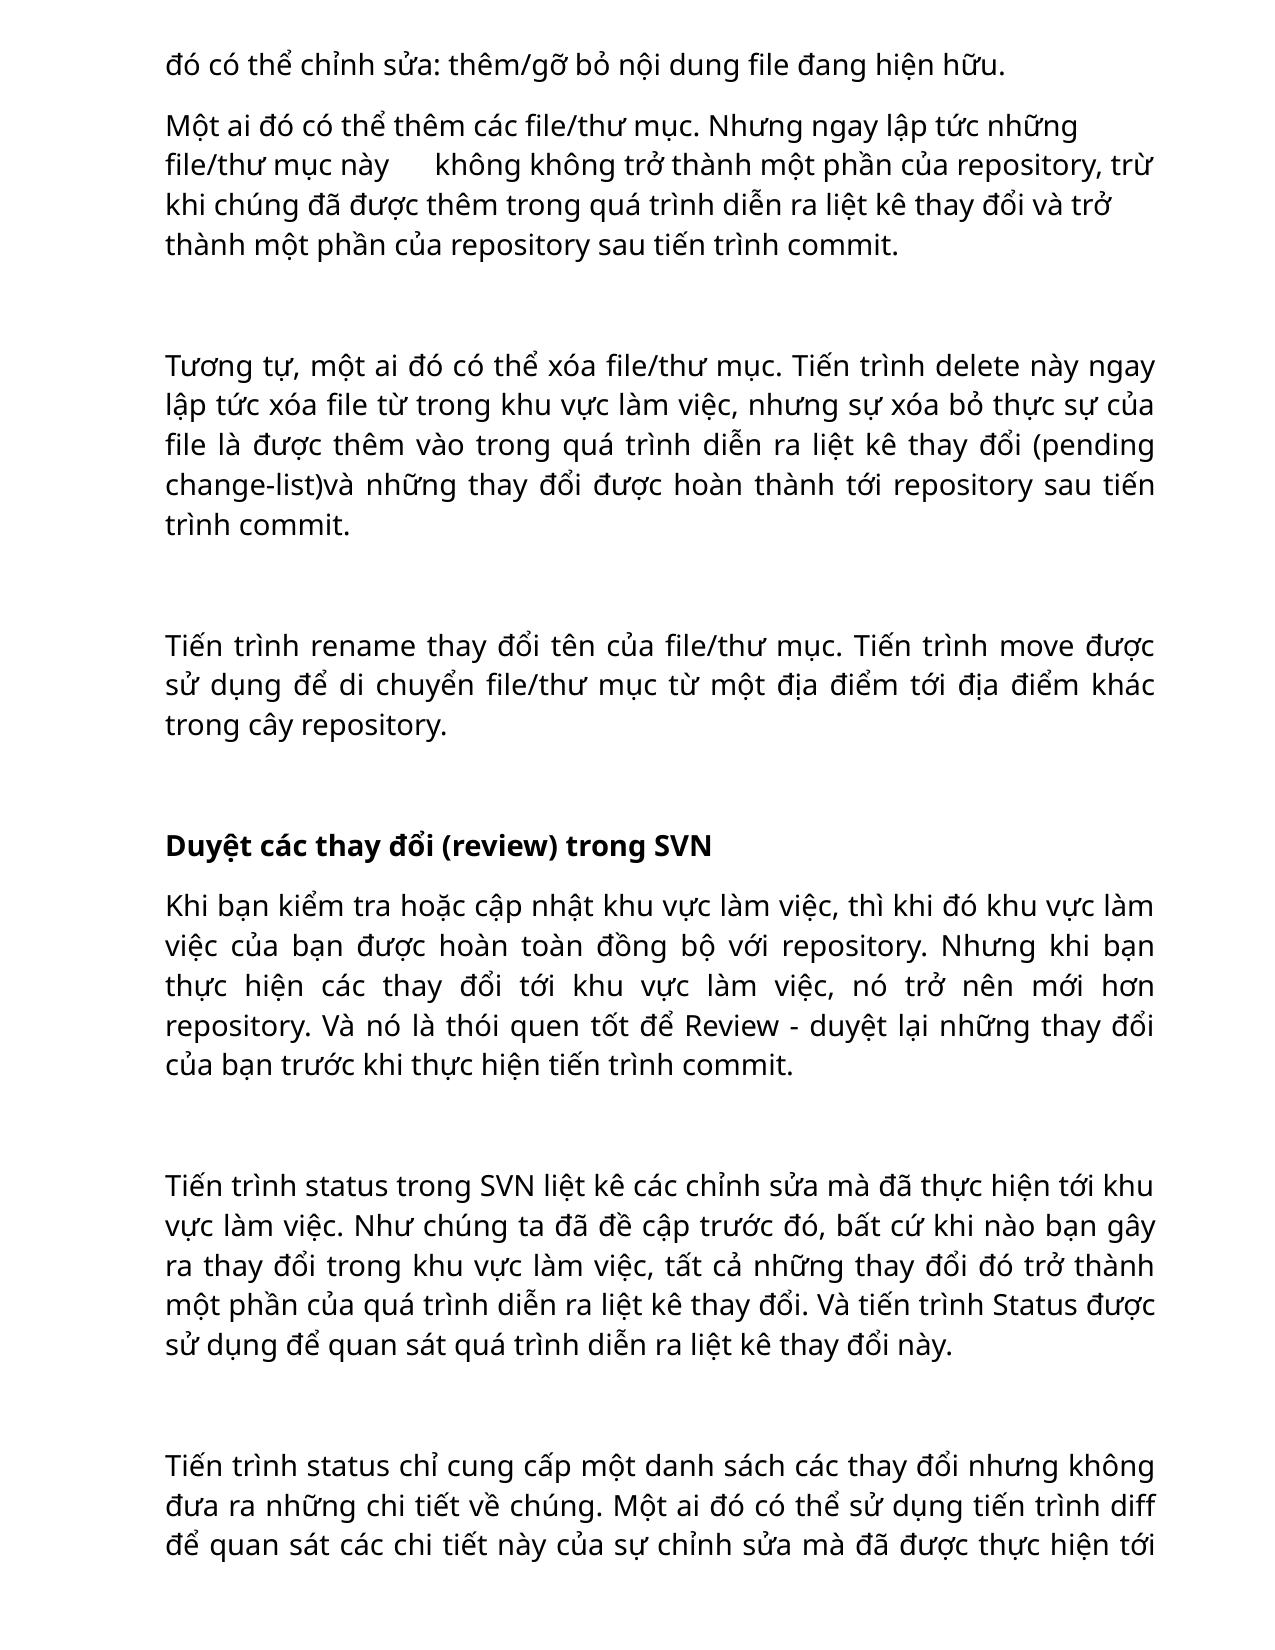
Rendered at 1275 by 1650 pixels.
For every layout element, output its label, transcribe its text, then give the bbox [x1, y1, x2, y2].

text Tiến trình rename thay đổi tên của file/thư mục. Tiến trình move được sử dụng để di chuyển file/thư mục từ một địa điểm tới địa điểm khác trong cây repository. [165, 625, 1157, 744]
text đó có thể chỉnh sửa: thêm/gỡ bỏ nội dung file đang hiện hữu. [165, 44, 1157, 84]
text Tiến trình status chỉ cung cấp một danh sách các thay đổi nhưng không đưa ra những chi tiết về chúng. Một ai đó có thể sử dụng tiến trình diff để quan sát các chi tiết này của sự chỉnh sửa mà đã được thực hiện tới [165, 1445, 1157, 1564]
text Một ai đó có thể thêm các file/thư mục. Nhưng ngay lập tức những file/thư mục này không không trở thành một phần của repository, trừ khi chúng đã được thêm trong quá trình diễn ra liệt kê thay đổi và trở thành một phần của repository sau tiến trình commit. [165, 105, 1157, 264]
text Tiến trình status trong SVN liệt kê các chỉnh sửa mà đã thực hiện tới khu vực làm việc. Như chúng ta đã đề cập trước đó, bất cứ khi nào bạn gây ra thay đổi trong khu vực làm việc, tất cả những thay đổi đó trở thành một phần của quá trình diễn ra liệt kê thay đổi. Và tiến trình Status được sử dụng để quan sát quá trình diễn ra liệt kê thay đổi này. [165, 1166, 1157, 1364]
text Khi bạn kiểm tra hoặc cập nhật khu vực làm việc, thì khi đó khu vực làm việc của bạn được hoàn toàn đồng bộ với repository. Nhưng khi bạn thực hiện các thay đổi tới khu vực làm việc, nó trở nên mới hơn repository. Và nó là thói quen tốt để Review - duyệt lại những thay đổi của bạn trước khi thực hiện tiến trình commit. [165, 886, 1157, 1084]
text Tương tự, một ai đó có thể xóa file/thư mục. Tiến trình delete này ngay lập tức xóa file từ trong khu vực làm việc, nhưng sự xóa bỏ thực sự của file là được thêm vào trong quá trình diễn ra liệt kê thay đổi (pending change-list)và những thay đổi được hoàn thành tới repository sau tiến trình commit. [165, 345, 1157, 543]
text Duyệt các thay đổi (review) trong SVN [165, 825, 1157, 865]
